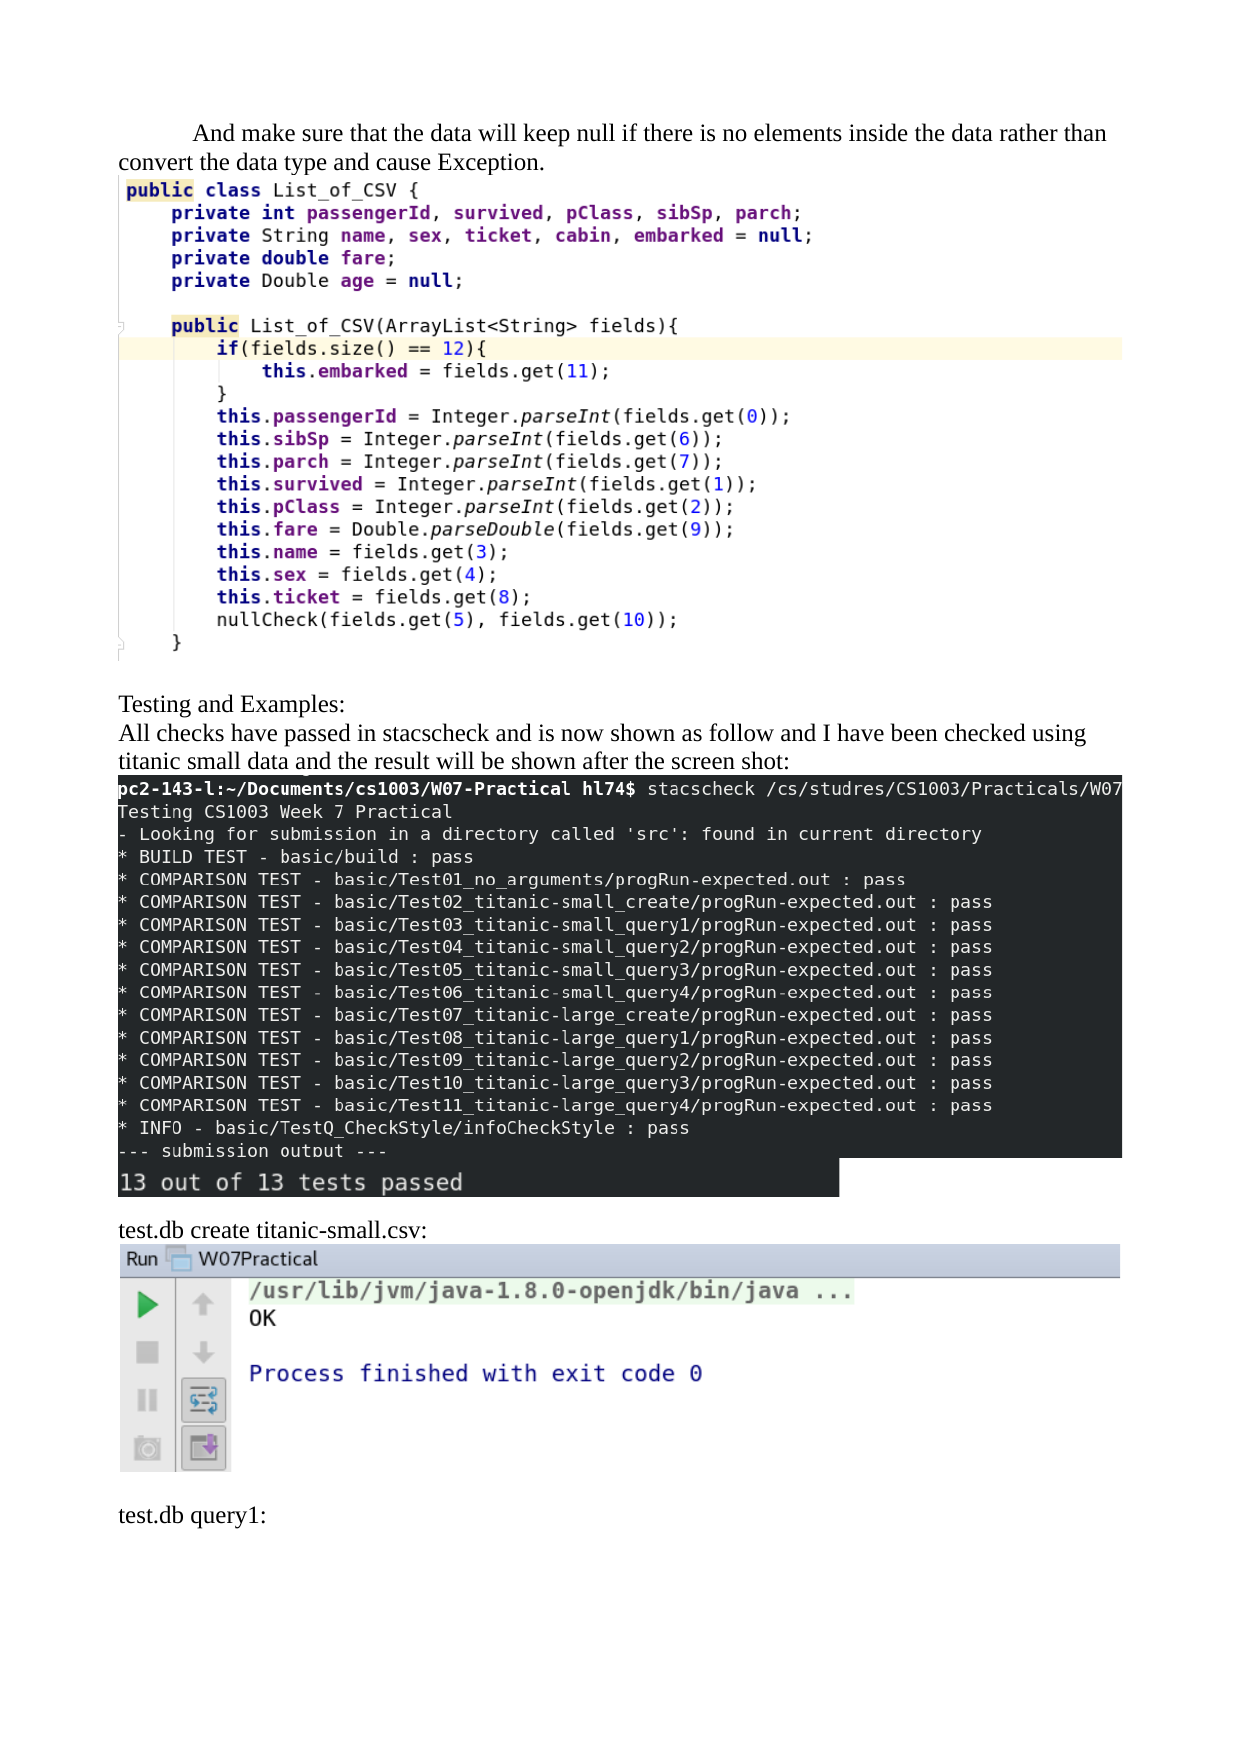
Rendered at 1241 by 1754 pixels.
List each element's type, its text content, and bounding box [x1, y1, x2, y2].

picture [118, 175, 1123, 661]
text test.db create titanic-small.csv: [118, 1215, 1122, 1244]
text And make sure that the data will keep null if there is no elements inside the data rather than convert the data type and cause Exception. [118, 118, 1122, 175]
text Testing and Examples: [118, 689, 1122, 718]
text test.db query1: [118, 1500, 1122, 1529]
picture [120, 1244, 1121, 1472]
text All checks have passed in stacscheck and is now shown as follow and I have been checked using titanic small data and the result will be shown after the screen shot: [118, 718, 1122, 775]
picture [118, 775, 1123, 1197]
